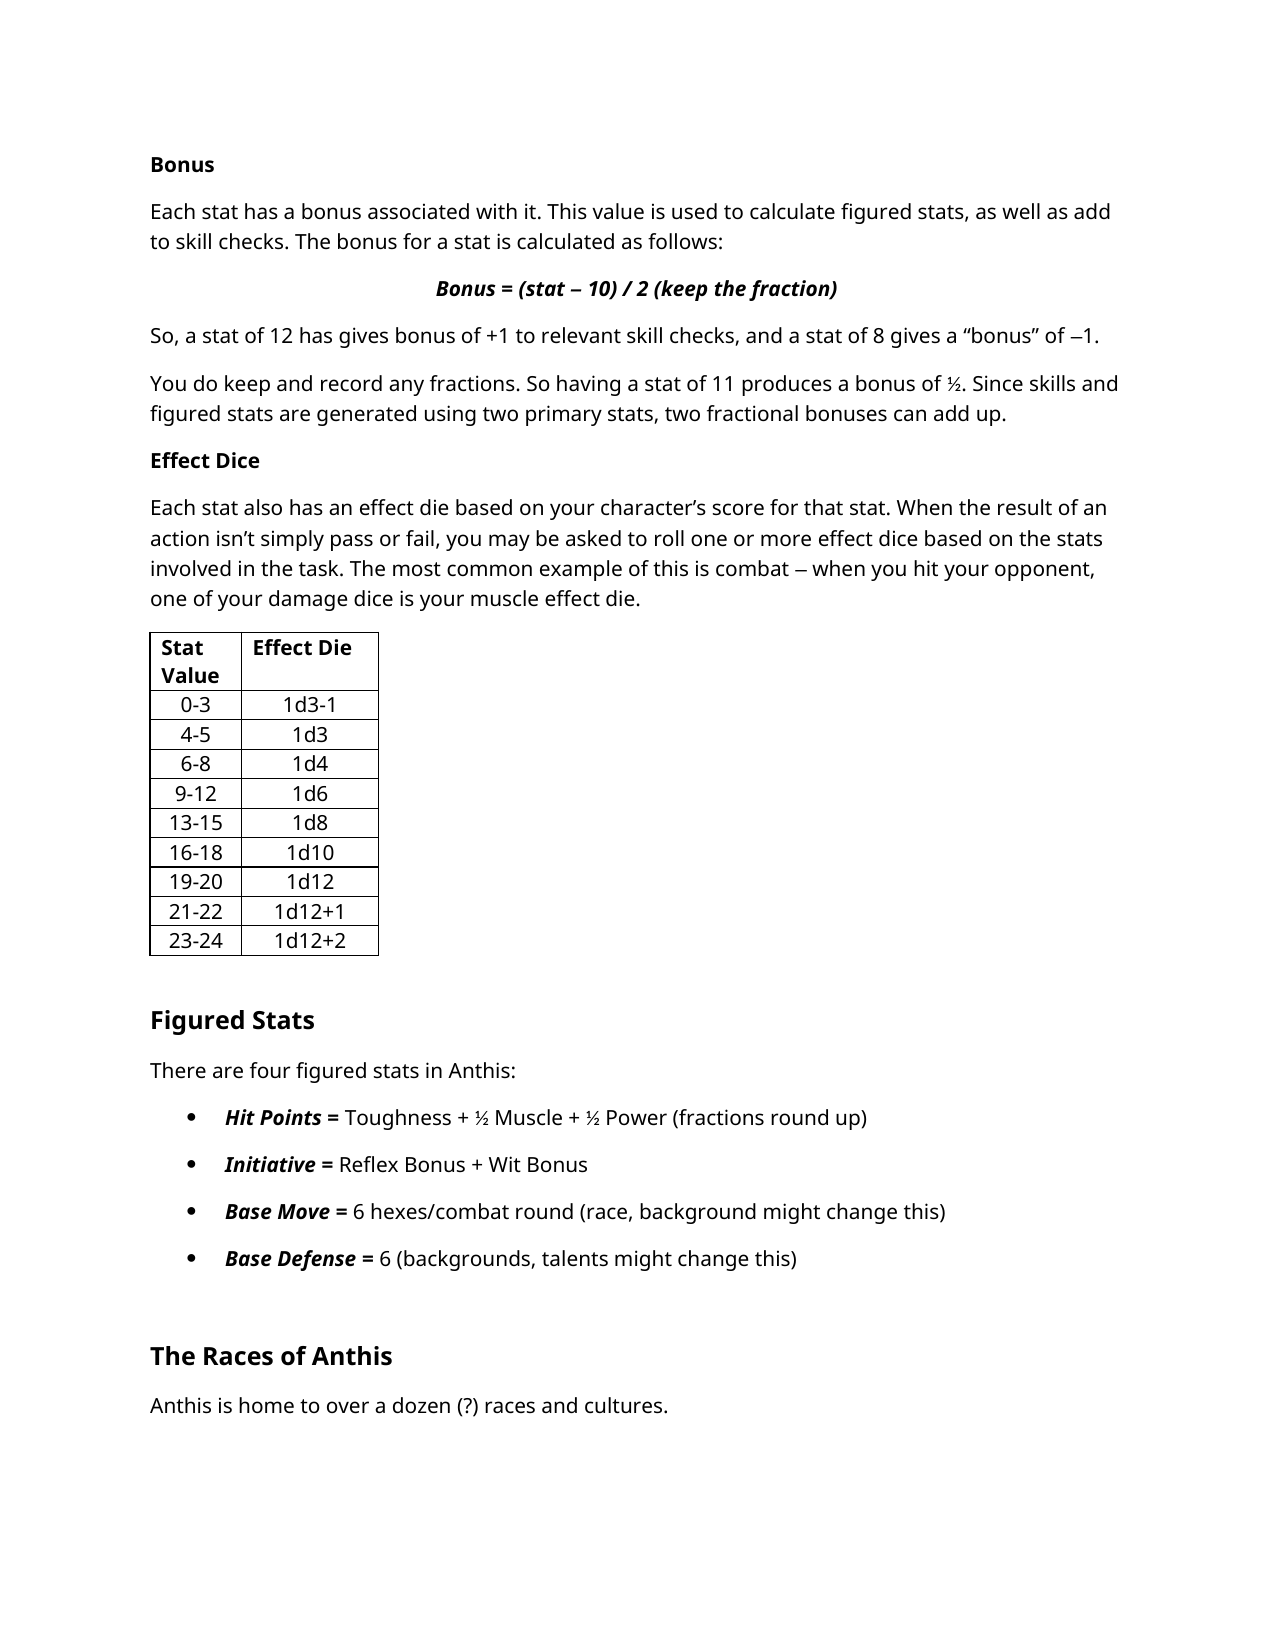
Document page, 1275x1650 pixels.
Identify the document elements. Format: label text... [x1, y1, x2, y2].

table_cell 13-15 [151, 809, 241, 837]
text Effect Dice [150, 446, 1125, 475]
table_cell 6-8 [151, 750, 241, 778]
text So, a stat of 12 has gives bonus of +1 to relevant skill checks, and a stat of 8 gives a “bonus” of –1. [150, 322, 1125, 350]
table_cell 21-22 [151, 897, 241, 925]
table_header Stat Value [151, 633, 241, 689]
table_header Effect Die [242, 633, 378, 689]
table_cell 16-18 [151, 838, 241, 866]
table_cell 1d12+1 [242, 897, 378, 925]
text Each stat has a bonus associated with it. This value is used to calculate figured stats, as well as add to skill checks. The bonus for a stat is calculated as follows: [150, 197, 1125, 256]
table_cell 1d4 [242, 750, 378, 778]
text There are four figured stats in Anthis: [150, 1056, 1125, 1084]
text The Races of Anthis [150, 1338, 1125, 1373]
table_cell 1d12 [242, 868, 378, 896]
table_cell 4-5 [151, 720, 241, 748]
text Anthis is home to over a dozen (?) races and cultures. [150, 1392, 1125, 1420]
table_cell 1d3 [242, 720, 378, 748]
table_cell 0-3 [151, 691, 241, 719]
text Bonus [150, 150, 1125, 178]
table_cell 19-20 [151, 868, 241, 896]
table_cell 9-12 [151, 779, 241, 807]
table_cell 1d6 [242, 779, 378, 807]
table_cell 1d8 [242, 809, 378, 837]
table_cell 23-24 [151, 926, 241, 955]
text Each stat also has an effect die based on your character’s score for that stat. When the result of an action isn’t simply pass or fail, you may be asked to roll one or more effect dice based on the stats involved in the task. The most common example of this is combat – when you hit your opponent, one of your damage dice is your muscle effect die. [150, 493, 1125, 613]
list Base Defense = 6 (backgrounds, talents might change this) [187, 1244, 1125, 1273]
text Bonus = (stat – 10) / 2 (keep the fraction) [150, 274, 1125, 303]
table_cell 1d3-1 [242, 691, 378, 719]
list Base Move = 6 hexes/combat round (race, background might change this) [187, 1197, 1125, 1226]
list Initiative = Reflex Bonus + Wit Bonus [187, 1150, 1125, 1179]
text You do keep and record any fractions. So having a stat of 11 produces a bonus of ½. Since skills and figured stats are generated using two primary stats, two fractional bonuses can add up. [150, 369, 1125, 428]
table_cell 1d12+2 [242, 926, 378, 955]
table_cell 1d10 [242, 838, 378, 866]
text Figured Stats [150, 1003, 1125, 1037]
list Hit Points = Toughness + ½ Muscle + ½ Power (fractions round up) [187, 1103, 1125, 1132]
